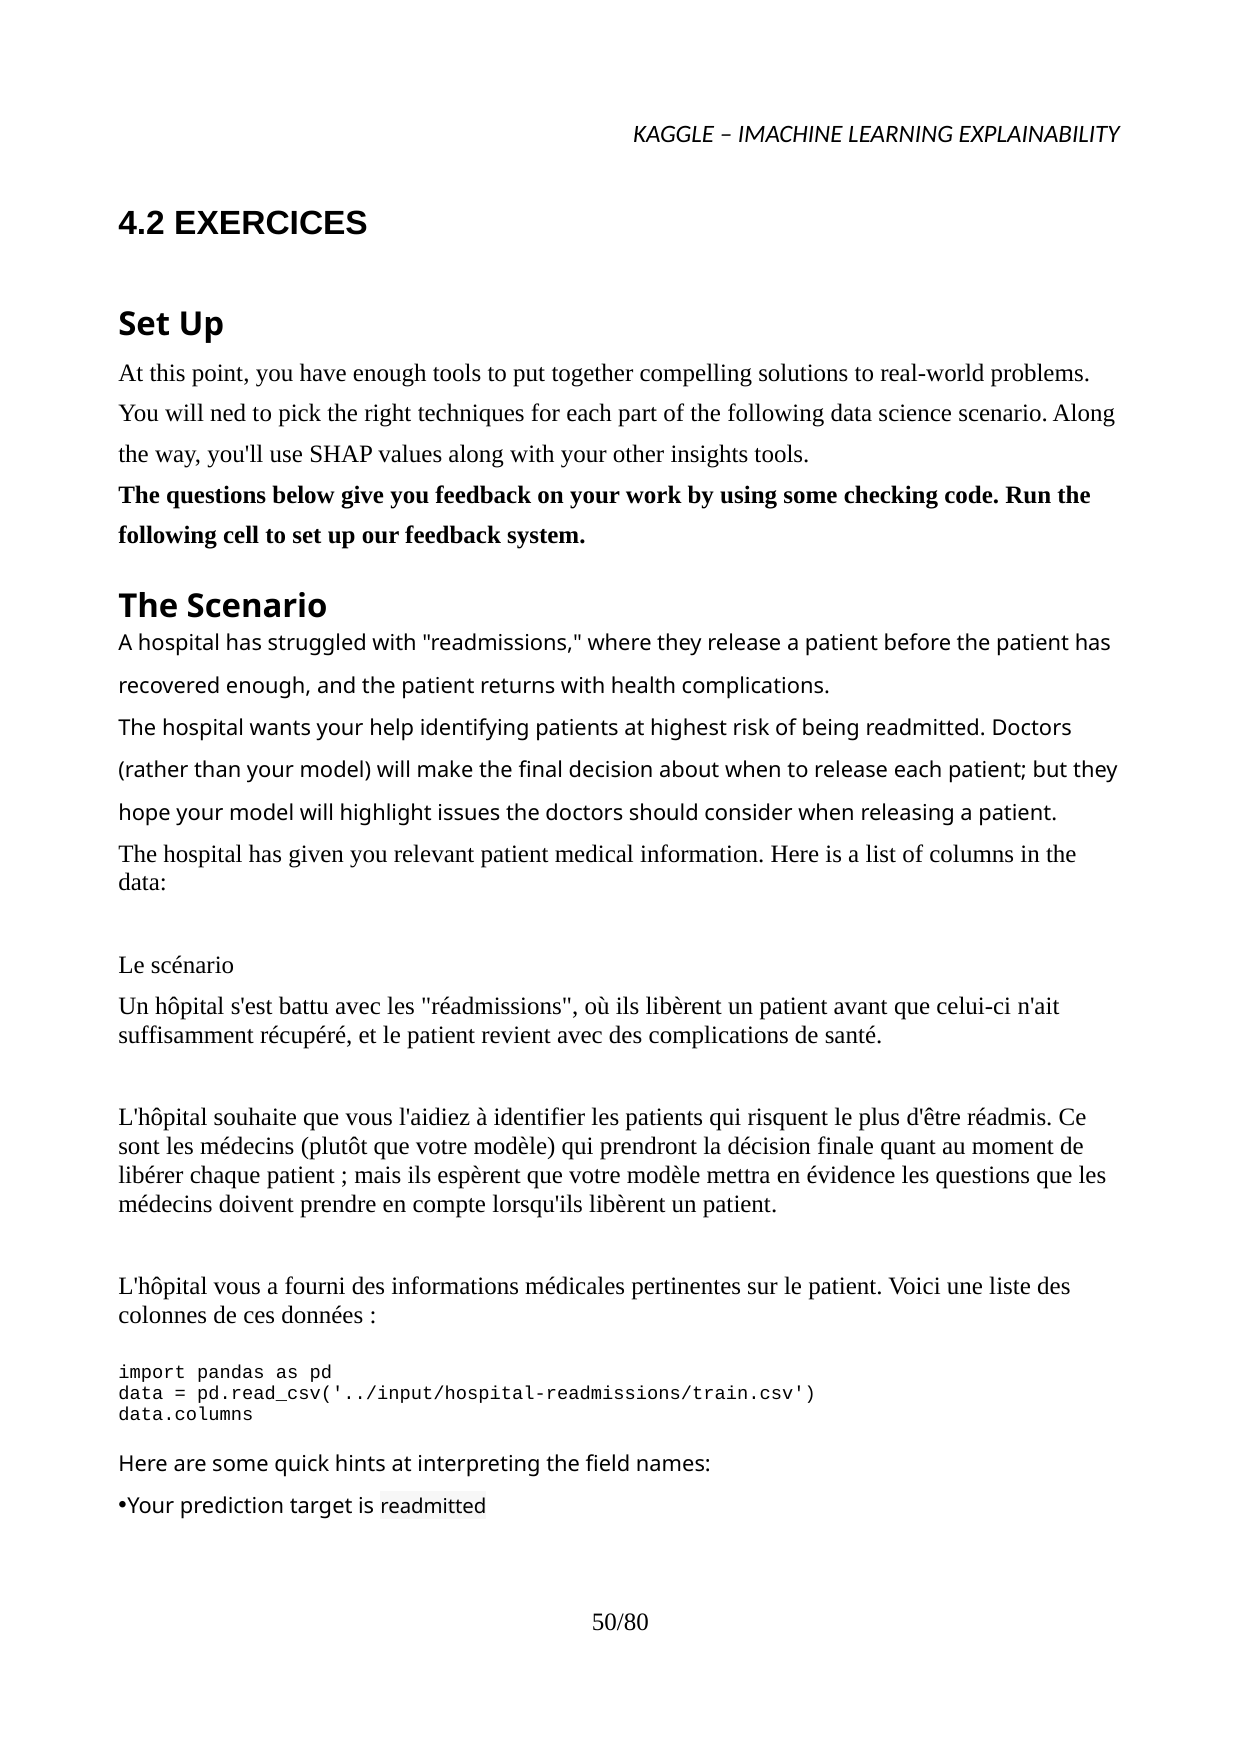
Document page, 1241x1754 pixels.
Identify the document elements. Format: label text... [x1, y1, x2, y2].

text The hospital wants your help identifying patients at highest risk of being readmitted. Doctors (rather than your model) will make the final decision about when to release each patient; but they hope your model will highlight issues the doctors should consider when releasing a patient. [118, 712, 1122, 826]
text data.columns [118, 1405, 1122, 1426]
text Un hôpital s'est battu avec les "réadmissions", où ils libèrent un patient avant que celui-ci n'ait suffisamment récupéré, et le patient revient avec des complications de santé. [118, 991, 1122, 1049]
text A hospital has struggled with "readmissions," where they release a patient before the patient has recovered enough, and the patient returns with health complications. [118, 627, 1122, 699]
subtitle The Scenario [118, 583, 1122, 627]
text data = pd.read_csv('../input/hospital-readmissions/train.csv') [118, 1384, 1122, 1405]
text L'hôpital vous a fourni des informations médicales pertinentes sur le patient. Voici une liste des colonnes de ces données : [118, 1271, 1122, 1329]
text The hospital has given you relevant patient medical information. Here is a list of columns in the data: [118, 839, 1122, 896]
text At this point, you have enough tools to put together compelling solutions to real-world problems. You will ned to pick the right techniques for each part of the following data science scenario. Along the way, you'll use SHAP values along with your other insights tools. [118, 358, 1122, 468]
list Your prediction target is readmitted [118, 1490, 1122, 1519]
subtitle 4.2 EXERCICES [118, 203, 1122, 242]
text Le scénario [118, 950, 1122, 979]
text Here are some quick hints at interpreting the field names: [118, 1447, 1122, 1477]
text import pandas as pd [118, 1362, 1122, 1384]
text L'hôpital souhaite que vous l'aidiez à identifier les patients qui risquent le plus d'être réadmis. Ce sont les médecins (plutôt que votre modèle) qui prendront la décision finale quant au moment de libérer chaque patient ; mais ils espèrent que votre modèle mettra en évidence les questions que les médecins doivent prendre en compte lorsqu'ils libèrent un patient. [118, 1102, 1122, 1217]
text The questions below give you feedback on your work by using some checking code. Run the following cell to set up our feedback system. [118, 480, 1122, 549]
subtitle Set Up [118, 301, 1122, 345]
